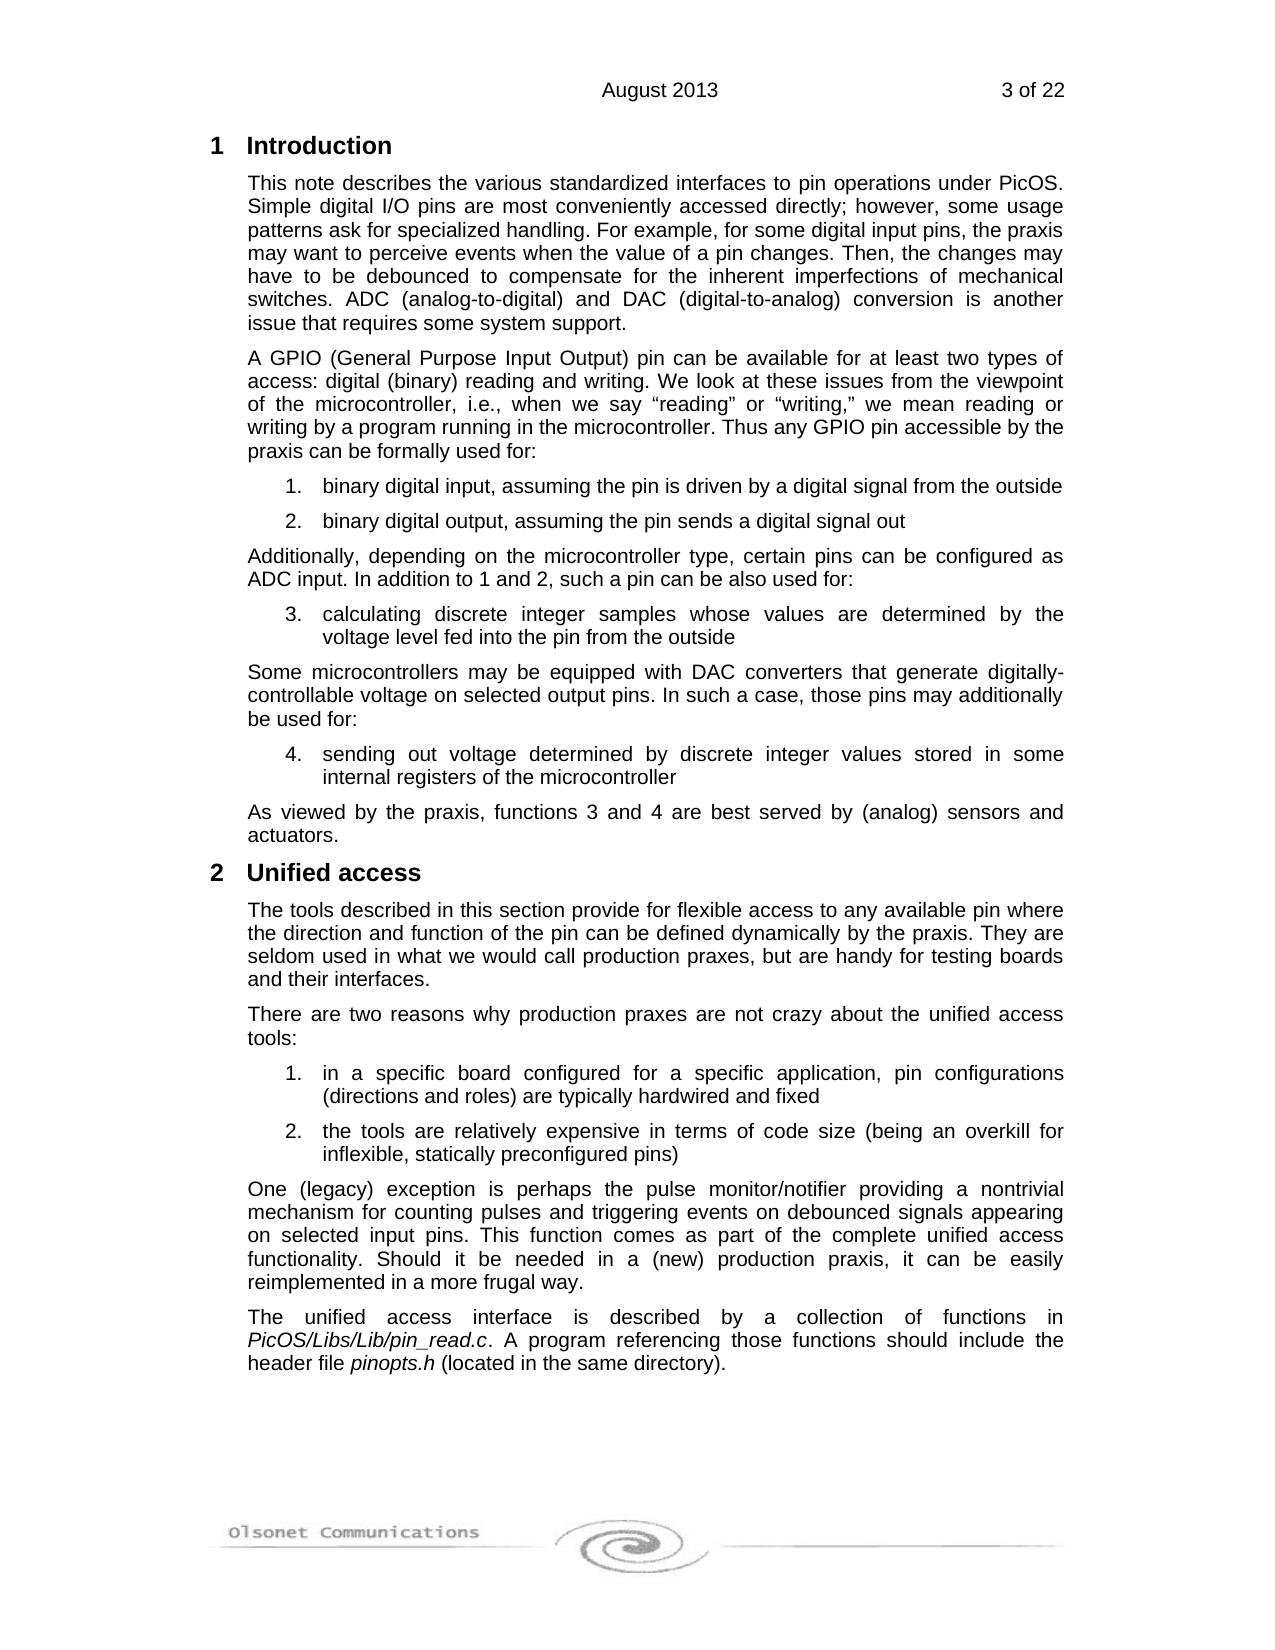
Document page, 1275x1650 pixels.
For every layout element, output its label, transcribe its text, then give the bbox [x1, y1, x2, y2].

list sending out voltage determined by discrete integer values stored in some internal registers of the microcontroller [285, 742, 1065, 788]
picture [210, 1504, 1065, 1596]
list binary digital input, assuming the pin is driven by a digital signal from the outside [285, 474, 1065, 497]
text The unified access interface is described by a collection of functions in PicOS/Libs/Lib/pin_read.c. A program referencing those functions should include the header file pinopts.h (located in the same directory). [247, 1306, 1065, 1375]
text As viewed by the praxis, functions 3 and 4 are best served by (analog) sensors and actuators. [247, 800, 1065, 847]
text There are two reasons why production praxes are not crazy about the unified access tools: [247, 1003, 1065, 1049]
text The tools described in this section provide for flexible access to any available pin where the direction and function of the pin can be defined dynamically by the praxis. They are seldom used in what we would call production praxes, but are handy for testing boards and their interfaces. [247, 898, 1065, 991]
text A GPIO (General Purpose Input Output) pin can be available for at least two types of access: digital (binary) reading and writing. We look at these issues from the viewpoint of the microcontroller, i.e., when we say “reading” or “writing,” we mean reading or writing by a program running in the microcontroller. Thus any GPIO pin accessible by the praxis can be formally used for: [247, 346, 1065, 462]
list the tools are relatively expensive in terms of code size (being an overkill for inflexible, statically preconfigured pins) [285, 1119, 1065, 1166]
text Some microcontrollers may be equipped with DAC converters that generate digitally-controllable voltage on selected output pins. In such a case, those pins may additionally be used for: [247, 661, 1065, 730]
list in a specific board configured for a specific application, pin configurations (directions and roles) are typically hardwired and fixed [285, 1061, 1065, 1108]
subtitle Introduction [210, 132, 1065, 160]
text Additionally, depending on the microcontroller type, certain pins can be configured as ADC input. In addition to 1 and 2, such a pin can be also used for: [247, 544, 1065, 591]
text One (legacy) exception is perhaps the pulse monitor/notifier providing a nontrivial mechanism for counting pulses and triggering events on debounced signals appearing on selected input pins. This function comes as part of the complete unified access functionality. Should it be needed in a (new) production praxis, it can be easily reimplemented in a more frugal way. [247, 1178, 1065, 1294]
list calculating discrete integer samples whose values are determined by the voltage level fed into the pin from the outside [285, 602, 1065, 649]
text This note describes the various standardized interfaces to pin operations under PicOS. Simple digital I/O pins are most conveniently accessed directly; however, some usage patterns ask for specialized handling. For example, for some digital input pins, the praxis may want to perceive events when the value of a pin changes. Then, the changes may have to be debounced to compensate for the inherent imperfections of mechanical switches. ADC (analog-to-digital) and DAC (digital-to-analog) conversion is another issue that requires some system support. [247, 172, 1065, 334]
subtitle Unified access [210, 858, 1065, 886]
list binary digital output, assuming the pin sends a digital signal out [285, 509, 1065, 532]
